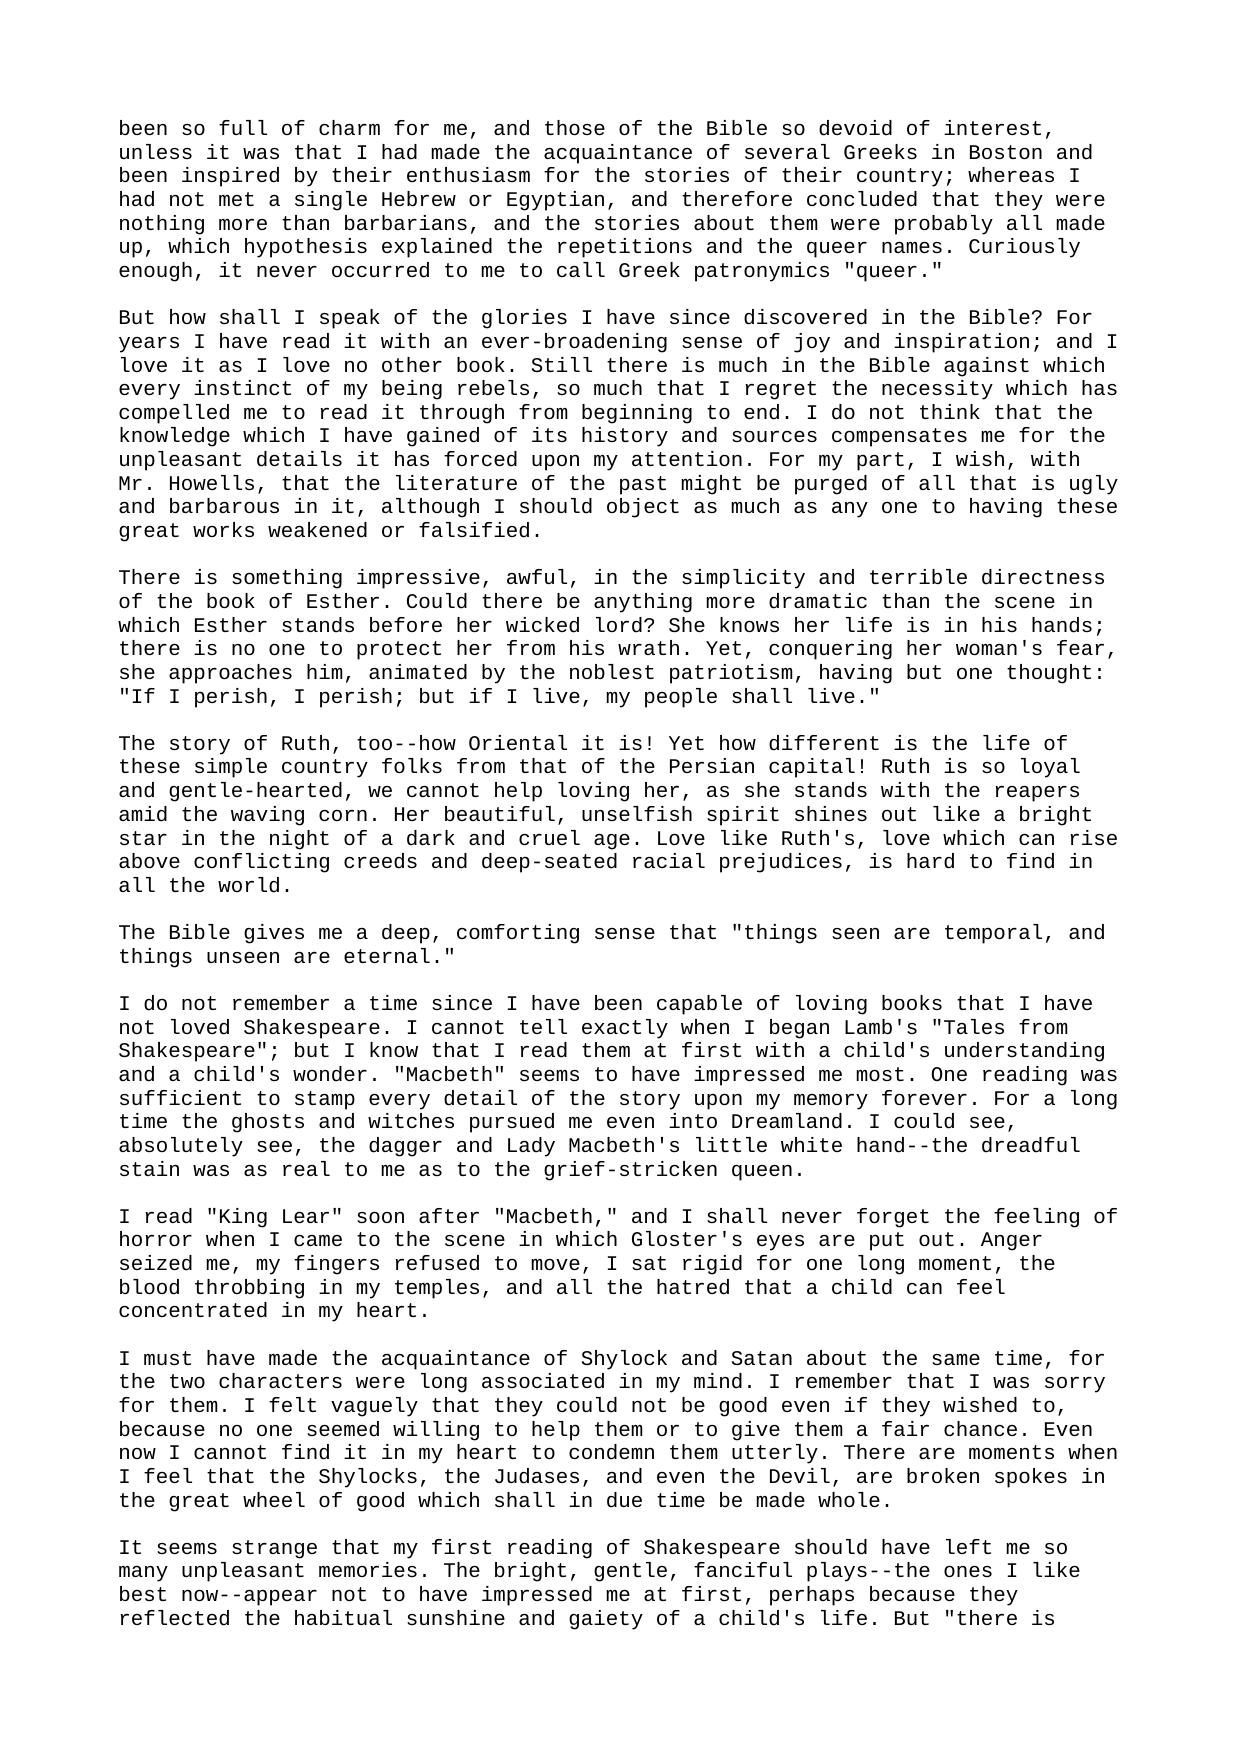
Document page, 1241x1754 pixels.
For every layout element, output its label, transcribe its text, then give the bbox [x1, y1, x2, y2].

text But how shall I speak of the glories I have since discovered in the Bible? For years I have read it with an ever-broadening sense of joy and inspiration; and I love it as I love no other book. Still there is much in the Bible against which every instinct of my being rebels, so much that I regret the necessity which has compelled me to read it through from beginning to end. I do not think that the knowledge which I have gained of its history and sources compensates me for the unpleasant details it has forced upon my attention. For my part, I wish, with Mr. Howells, that the literature of the past might be purged of all that is ugly and barbarous in it, although I should object as much as any one to having these great works weakened or falsified. [118, 307, 1122, 544]
text The Bible gives me a deep, comforting sense that "things seen are temporal, and things unseen are eternal." [118, 922, 1122, 969]
text I do not remember a time since I have been capable of loving books that I have not loved Shakespeare. I cannot tell exactly when I began Lamb's "Tales from Shakespeare"; but I know that I read them at first with a child's understanding and a child's wonder. "Macbeth" seems to have impressed me most. One reading was sufficient to stamp every detail of the story upon my memory forever. For a long time the ghosts and witches pursued me even into Dreamland. I could see, absolutely see, the dagger and Lady Macbeth's little white hand--the dreadful stain was as real to me as to the grief-stricken queen. [118, 993, 1122, 1182]
text It seems strange that my first reading of Shakespeare should have left me so many unpleasant memories. The bright, gentle, fanciful plays--the ones I like best now--appear not to have impressed me at first, perhaps because they reflected the habitual sunshine and gaiety of a child's life. But "there is [118, 1537, 1122, 1631]
text I read "King Lear" soon after "Macbeth," and I shall never forget the feeling of horror when I came to the scene in which Gloster's eyes are put out. Anger seized me, my fingers refused to move, I sat rigid for one long moment, the blood throbbing in my temples, and all the hatred that a child can feel concentrated in my heart. [118, 1206, 1122, 1324]
text been so full of charm for me, and those of the Bible so devoid of interest, unless it was that I had made the acquaintance of several Greeks in Boston and been inspired by their enthusiasm for the stories of their country; whereas I had not met a single Hebrew or Egyptian, and therefore concluded that they were nothing more than barbarians, and the stories about them were probably all made up, which hypothesis explained the repetitions and the queer names. Curiously enough, it never occurred to me to call Greek patronymics "queer." [118, 118, 1122, 284]
text The story of Ruth, too--how Oriental it is! Yet how different is the life of these simple country folks from that of the Persian capital! Ruth is so loyal and gentle-hearted, we cannot help loving her, as she stands with the reapers amid the waving corn. Her beautiful, unselfish spirit shines out like a bright star in the night of a dark and cruel age. Love like Ruth's, love which can rise above conflicting creeds and deep-seated racial prejudices, is hard to find in all the world. [118, 733, 1122, 898]
text There is something impressive, awful, in the simplicity and terrible directness of the book of Esther. Could there be anything more dramatic than the scene in which Esther stands before her wicked lord? She knows her life is in his hands; there is no one to protect her from his wrath. Yet, conquering her woman's fear, she approaches him, animated by the noblest patriotism, having but one thought: "If I perish, I perish; but if I live, my people shall live." [118, 567, 1122, 709]
text I must have made the acquaintance of Shylock and Satan about the same time, for the two characters were long associated in my mind. I remember that I was sorry for them. I felt vaguely that they could not be good even if they wished to, because no one seemed willing to help them or to give them a fair chance. Even now I cannot find it in my heart to condemn them utterly. There are moments when I feel that the Shylocks, the Judases, and even the Devil, are broken spokes in the great wheel of good which shall in due time be made whole. [118, 1348, 1122, 1513]
